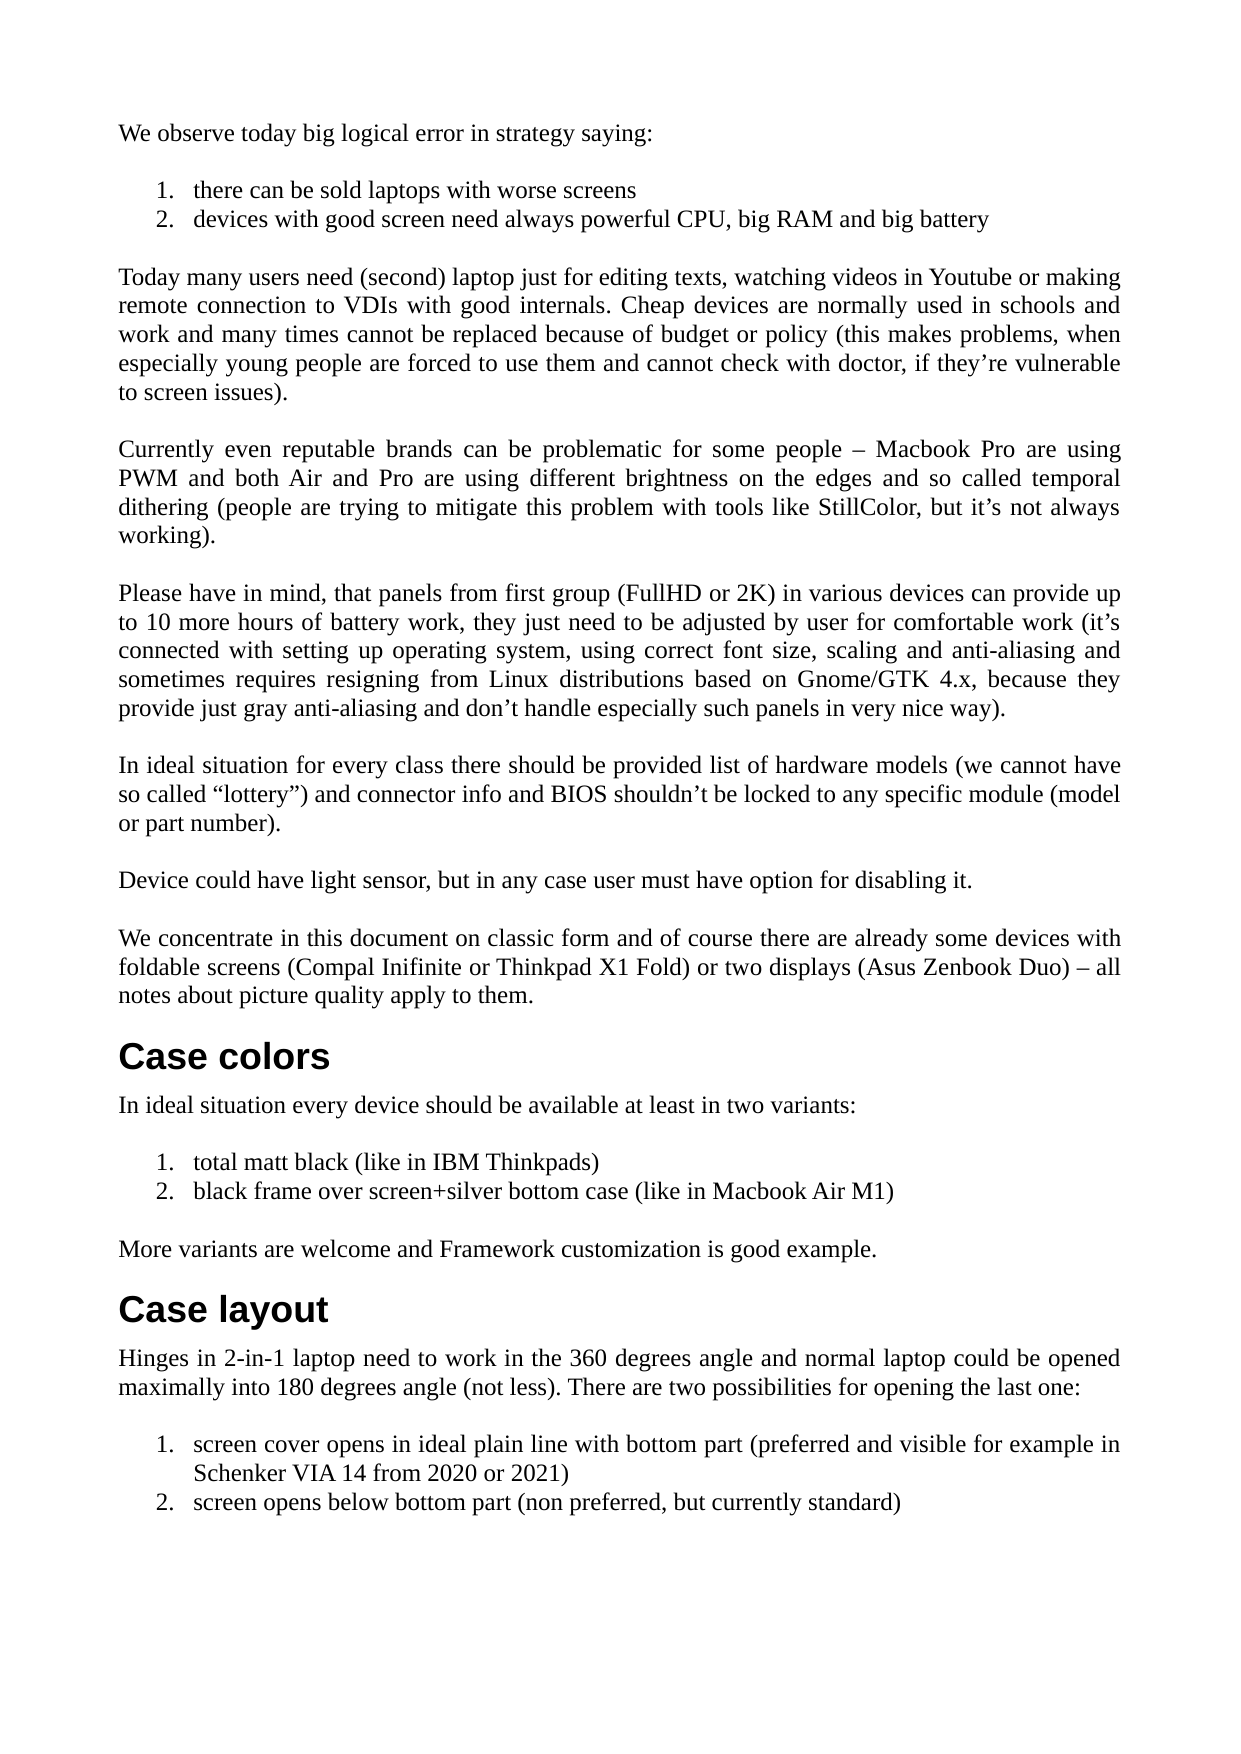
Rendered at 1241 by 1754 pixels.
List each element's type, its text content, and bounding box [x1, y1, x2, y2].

text We observe today big logical error in strategy saying: [118, 118, 1122, 147]
text Today many users need (second) laptop just for editing texts, watching videos in Youtube or making remote connection to VDIs with good internals. Cheap devices are normally used in schools and work and many times cannot be replaced because of budget or policy (this makes problems, when especially young people are forced to use them and cannot check with doctor, if they’re vulnerable to screen issues). [118, 262, 1122, 406]
text Device could have light sensor, but in any case user must have option for disabling it. [118, 866, 1122, 894]
list screen opens below bottom part (non preferred, but currently standard) [156, 1487, 1122, 1516]
subtitle Case colors [118, 1034, 1122, 1077]
list there can be sold laptops with worse screens [156, 176, 1122, 204]
text Please have in mind, that panels from first group (FullHD or 2K) in various devices can provide up to 10 more hours of battery work, they just need to be adjusted by user for comfortable work (it’s connected with setting up operating system, using correct font size, scaling and anti-aliasing and sometimes requires resigning from Linux distributions based on Gnome/GTK 4.x, because they provide just gray anti-aliasing and don’t handle especially such panels in very nice way). [118, 578, 1122, 722]
list devices with good screen need always powerful CPU, big RAM and big battery [156, 204, 1122, 233]
text Currently even reputable brands can be problematic for some people – Macbook Pro are using PWM and both Air and Pro are using different brightness on the edges and so called temporal dithering (people are trying to mitigate this problem with tools like StillColor, but it’s not always working). [118, 434, 1122, 549]
text In ideal situation every device should be available at least in two variants: [118, 1090, 1122, 1119]
list screen cover opens in ideal plain line with bottom part (preferred and visible for example in Schenker VIA 14 from 2020 or 2021) [156, 1429, 1122, 1487]
text In ideal situation for every class there should be provided list of hardware models (we cannot have so called “lottery”) and connector info and BIOS shouldn’t be locked to any specific module (model or part number). [118, 751, 1122, 837]
list total matt black (like in IBM Thinkpads) [156, 1147, 1122, 1176]
list black frame over screen+silver bottom case (like in Macbook Air M1) [156, 1176, 1122, 1205]
text We concentrate in this document on classic form and of course there are already some devices with foldable screens (Compal Inifinite or Thinkpad X1 Fold) or two displays (Asus Zenbook Duo) – all notes about picture quality apply to them. [118, 923, 1122, 1009]
text More variants are welcome and Framework customization is good example. [118, 1234, 1122, 1262]
text Hinges in 2-in-1 laptop need to work in the 360 degrees angle and normal laptop could be opened maximally into 180 degrees angle (not less). There are two possibilities for opening the last one: [118, 1343, 1122, 1401]
subtitle Case layout [118, 1287, 1122, 1331]
